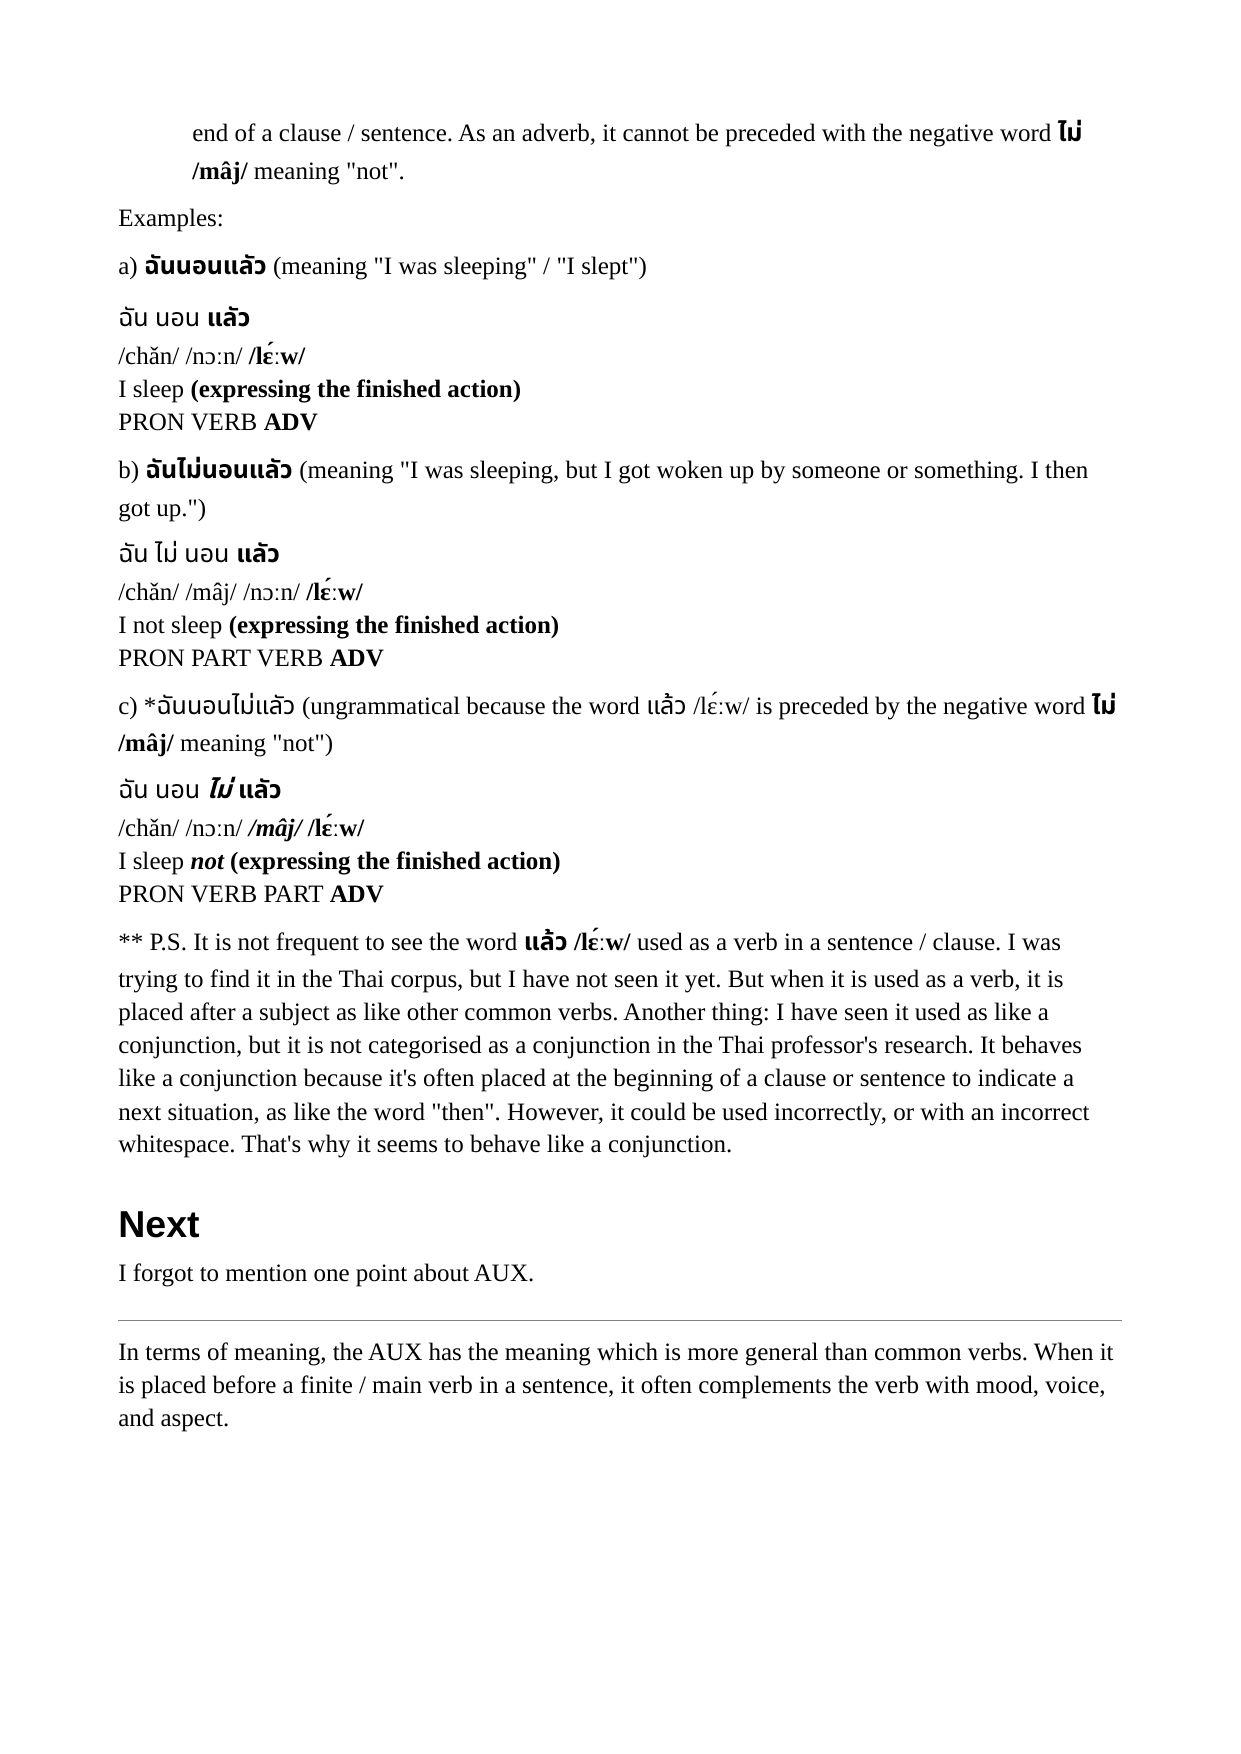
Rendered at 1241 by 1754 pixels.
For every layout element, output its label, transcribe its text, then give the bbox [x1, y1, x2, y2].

text In terms of meaning, the AUX has the meaning which is more general than common verbs. When it is placed before a finite / main verb in a sentence, it often complements the verb with mood, voice, and aspect. [118, 1337, 1122, 1432]
text I forgot to mention one point about AUX. [118, 1258, 1122, 1287]
text c) *ฉันนอนไม่แลัว (ungrammatical because the word แล้ว /lɛ́ːw/ is preceded by the negative word ไม่ /mâj/ meaning "not") [118, 691, 1122, 757]
list end of a clause / sentence. As an adverb, it cannot be preceded with the negative word ไม่ /mâj/ meaning "not". [162, 118, 1122, 185]
text ** P.S. It is not frequent to see the word แล้ว /lɛ́ːw/ used as a verb in a sentence / clause. I was trying to find it in the Thai corpus, but I have not seen it yet. But when it is used as a verb, it is placed after a subject as like other common verbs. Another thing: I have seen it used as like a conjunction, but it is not categorised as a conjunction in the Thai professor's research. It behaves like a conjunction because it's often placed at the beginning of a clause or sentence to indicate a next situation, as like the word "then". However, it could be used incorrectly, or with an incorrect whitespace. That's why it seems to behave like a conjunction. [118, 927, 1122, 1158]
text ฉัน ไม่ นอน แลัว /chǎn/ /mâj/ /nɔːn/ /lɛ́ːw/ I not sleep (expressing the finished action) PRON PART VERB ADV [118, 540, 1122, 672]
text ฉัน นอน ไม่ แลัว /chǎn/ /nɔːn/ /mâj/ /lɛ́ːw/ I sleep not (expressing the finished action) PRON VERB PART ADV [118, 776, 1122, 908]
text a) ฉันนอนแลัว (meaning "I was sleeping" / "I slept") [118, 251, 1122, 285]
text b) ฉันไม่นอนแลัว (meaning "I was sleeping, but I got woken up by someone or something. I then got up.") [118, 455, 1122, 521]
subtitle Next [118, 1202, 1122, 1245]
text ฉัน นอน แลัว /chǎn/ /nɔːn/ /lɛ́ːw/ I sleep (expressing the finished action) PRON VERB ADV [118, 304, 1122, 436]
text Examples: [118, 203, 1122, 232]
